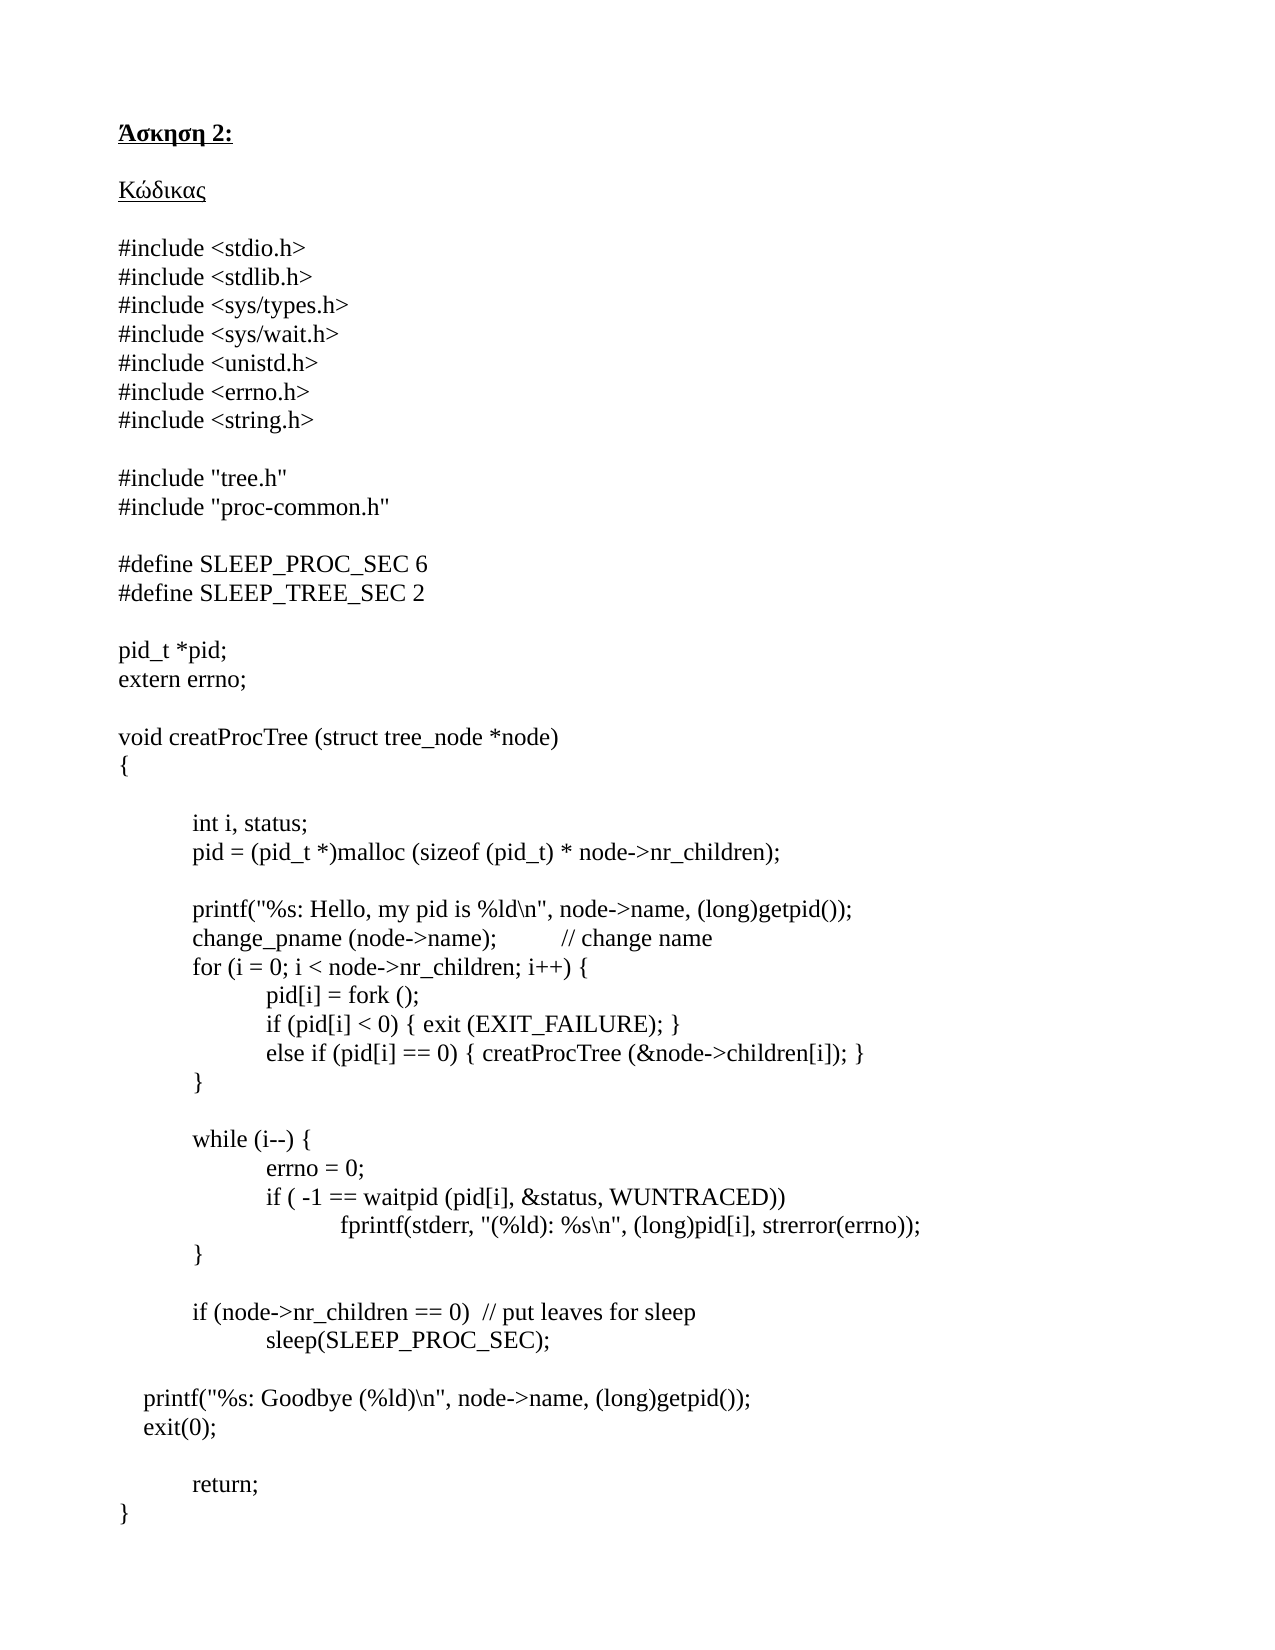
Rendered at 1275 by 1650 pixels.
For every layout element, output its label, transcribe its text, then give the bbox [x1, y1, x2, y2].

text extern errno; [118, 664, 1157, 693]
text errno = 0; [118, 1153, 1157, 1182]
text if (node->nr_children == 0) // put leaves for sleep [118, 1297, 1157, 1326]
text sleep(SLEEP_PROC_SEC); [118, 1326, 1157, 1354]
text change_pname (node->name); // change name [118, 923, 1157, 952]
text Άσκηση 2: [118, 118, 1157, 147]
text #include <stdio.h> [118, 233, 1157, 262]
text #include <sys/types.h> [118, 291, 1157, 319]
text printf("%s: Hello, my pid is %ld\n", node->name, (long)getpid()); [118, 894, 1157, 923]
text pid_t *pid; [118, 636, 1157, 664]
text #define SLEEP_PROC_SEC 6 [118, 549, 1157, 578]
text #include <stdlib.h> [118, 262, 1157, 291]
text return; [118, 1469, 1157, 1498]
text Κώδικας [118, 176, 1157, 204]
text } [118, 1239, 1157, 1268]
text pid = (pid_t *)malloc (sizeof (pid_t) * node->nr_children); [118, 837, 1157, 866]
text if (pid[i] < 0) { exit (EXIT_FAILURE); } [118, 1009, 1157, 1038]
text #include "tree.h" [118, 463, 1157, 492]
text #include <unistd.h> [118, 348, 1157, 377]
text #include <errno.h> [118, 377, 1157, 406]
text while (i--) { [118, 1124, 1157, 1153]
text int i, status; [118, 808, 1157, 837]
text printf("%s: Goodbye (%ld)\n", node->name, (long)getpid()); [118, 1383, 1157, 1412]
text fprintf(stderr, "(%ld): %s\n", (long)pid[i], strerror(errno)); [118, 1211, 1157, 1239]
text #include <sys/wait.h> [118, 319, 1157, 348]
text void creatProcTree (struct tree_node *node) [118, 722, 1157, 751]
text exit(0); [118, 1412, 1157, 1441]
text { [118, 751, 1157, 779]
text #include "proc-common.h" [118, 492, 1157, 521]
text for (i = 0; i < node->nr_children; i++) { [118, 952, 1157, 981]
text else if (pid[i] == 0) { creatProcTree (&node->children[i]); } [118, 1038, 1157, 1067]
text } [118, 1067, 1157, 1096]
text if ( -1 == waitpid (pid[i], &status, WUNTRACED)) [118, 1182, 1157, 1211]
text pid[i] = fork (); [118, 981, 1157, 1009]
text #include <string.h> [118, 406, 1157, 434]
text } [118, 1498, 1157, 1527]
text #define SLEEP_TREE_SEC 2 [118, 578, 1157, 607]
